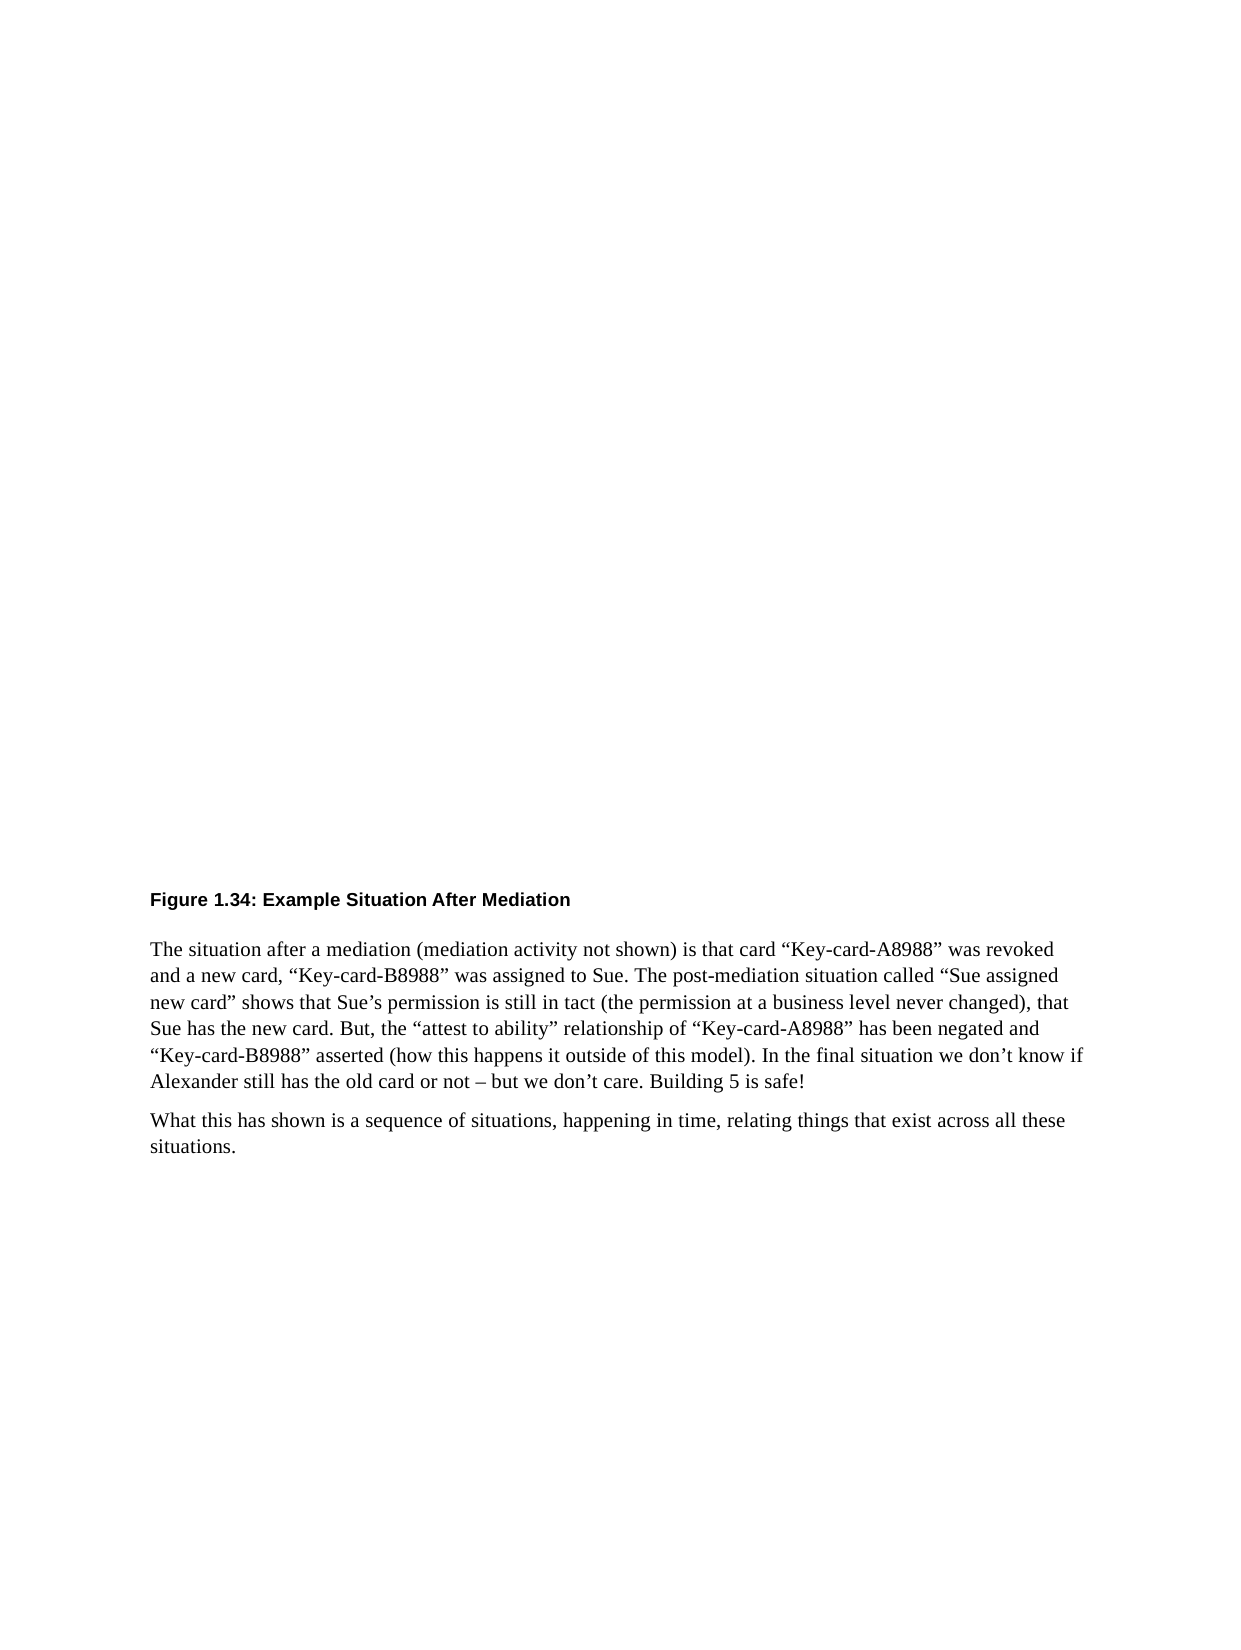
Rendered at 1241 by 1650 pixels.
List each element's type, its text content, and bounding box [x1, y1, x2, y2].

text Figure 0.34: Example Situation After Mediation [150, 174, 1090, 911]
text [150, 150, 1090, 174]
text What this has shown is a sequence of situations, happening in time, relating things that exist across all these situations. [150, 1107, 1090, 1158]
text The situation after a mediation (mediation activity not shown) is that card “Key-card-A8988” was revoked and a new card, “Key-card-B8988” was assigned to Sue. The post-mediation situation called “Sue assigned new card” shows that Sue’s permission is still in tact (the permission at a business level never changed), that Sue has the new card. But, the “attest to ability” relationship of “Key-card-A8988” has been negated and “Key-card-B8988” asserted (how this happens it outside of this model). In the final situation we don’t know if Alexander still has the old card or not – but we don’t care. Building 5 is safe! [150, 911, 1090, 1093]
